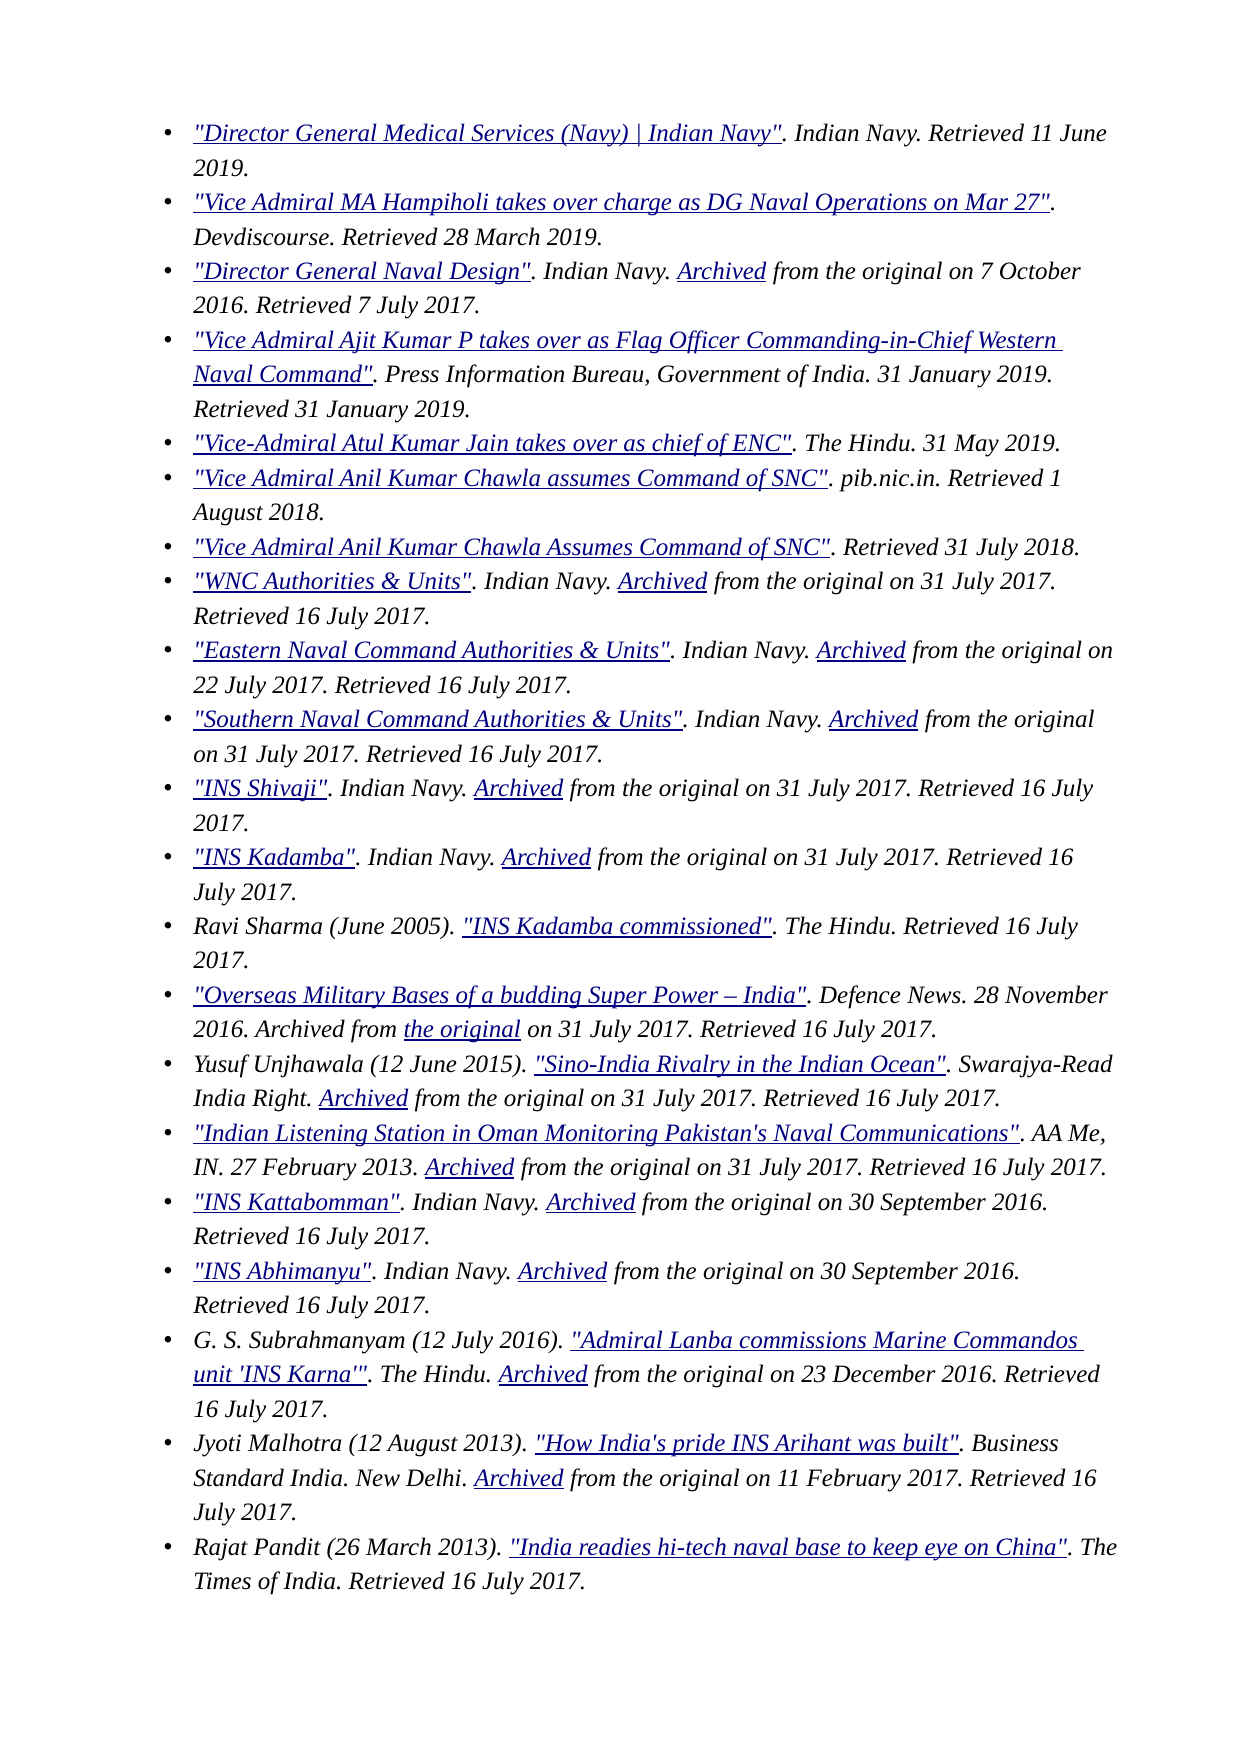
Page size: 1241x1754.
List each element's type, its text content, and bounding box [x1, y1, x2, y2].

list "INS Kattabomman". Indian Navy. Archived from the original on 30 September 2016. Retrieved 16 July 2017. [164, 1187, 1122, 1250]
list "Indian Listening Station in Oman Monitoring Pakistan's Naval Communications". AA Me, IN. 27 February 2013. Archived from the original on 31 July 2017. Retrieved 16 July 2017. [164, 1118, 1122, 1181]
list Jyoti Malhotra (12 August 2013). "How India's pride INS Arihant was built". Business Standard India. New Delhi. Archived from the original on 11 February 2017. Retrieved 16 July 2017. [164, 1428, 1122, 1526]
list "Director General Naval Design". Indian Navy. Archived from the original on 7 October 2016. Retrieved 7 July 2017. [164, 256, 1122, 319]
list "INS Shivaji". Indian Navy. Archived from the original on 31 July 2017. Retrieved 16 July 2017. [164, 773, 1122, 836]
list "Vice Admiral Ajit Kumar P takes over as Flag Officer Commanding-in-Chief Western Naval Command". Press Information Bureau, Government of India. 31 January 2019. Retrieved 31 January 2019. [164, 325, 1122, 423]
list "Vice-Admiral Atul Kumar Jain takes over as chief of ENC". The Hindu. 31 May 2019. [164, 428, 1122, 457]
list "Southern Naval Command Authorities & Units". Indian Navy. Archived from the original on 31 July 2017. Retrieved 16 July 2017. [164, 704, 1122, 767]
list "Vice Admiral Anil Kumar Chawla Assumes Command of SNC". Retrieved 31 July 2018. [164, 532, 1122, 561]
list "Vice Admiral MA Hampiholi takes over charge as DG Naval Operations on Mar 27". Devdiscourse. Retrieved 28 March 2019. [164, 187, 1122, 250]
list "Vice Admiral Anil Kumar Chawla assumes Command of SNC". pib.nic.in. Retrieved 1 August 2018. [164, 463, 1122, 526]
list Rajat Pandit (26 March 2013). "India readies hi-tech naval base to keep eye on China". The Times of India. Retrieved 16 July 2017. [164, 1532, 1122, 1595]
list "WNC Authorities & Units". Indian Navy. Archived from the original on 31 July 2017. Retrieved 16 July 2017. [164, 566, 1122, 629]
list "Eastern Naval Command Authorities & Units". Indian Navy. Archived from the original on 22 July 2017. Retrieved 16 July 2017. [164, 635, 1122, 698]
list Yusuf Unjhawala (12 June 2015). "Sino-India Rivalry in the Indian Ocean". Swarajya-Read India Right. Archived from the original on 31 July 2017. Retrieved 16 July 2017. [164, 1049, 1122, 1112]
list G. S. Subrahmanyam (12 July 2016). "Admiral Lanba commissions Marine Commandos unit 'INS Karna'". The Hindu. Archived from the original on 23 December 2016. Retrieved 16 July 2017. [164, 1325, 1122, 1423]
list Ravi Sharma (June 2005). "INS Kadamba commissioned". The Hindu. Retrieved 16 July 2017. [164, 911, 1122, 974]
list "Overseas Military Bases of a budding Super Power – India". Defence News. 28 November 2016. Archived from the original on 31 July 2017. Retrieved 16 July 2017. [164, 980, 1122, 1043]
list "INS Kadamba". Indian Navy. Archived from the original on 31 July 2017. Retrieved 16 July 2017. [164, 842, 1122, 905]
list "INS Abhimanyu". Indian Navy. Archived from the original on 30 September 2016. Retrieved 16 July 2017. [164, 1256, 1122, 1319]
list "Director General Medical Services (Navy) | Indian Navy". Indian Navy. Retrieved 11 June 2019. [164, 118, 1122, 181]
